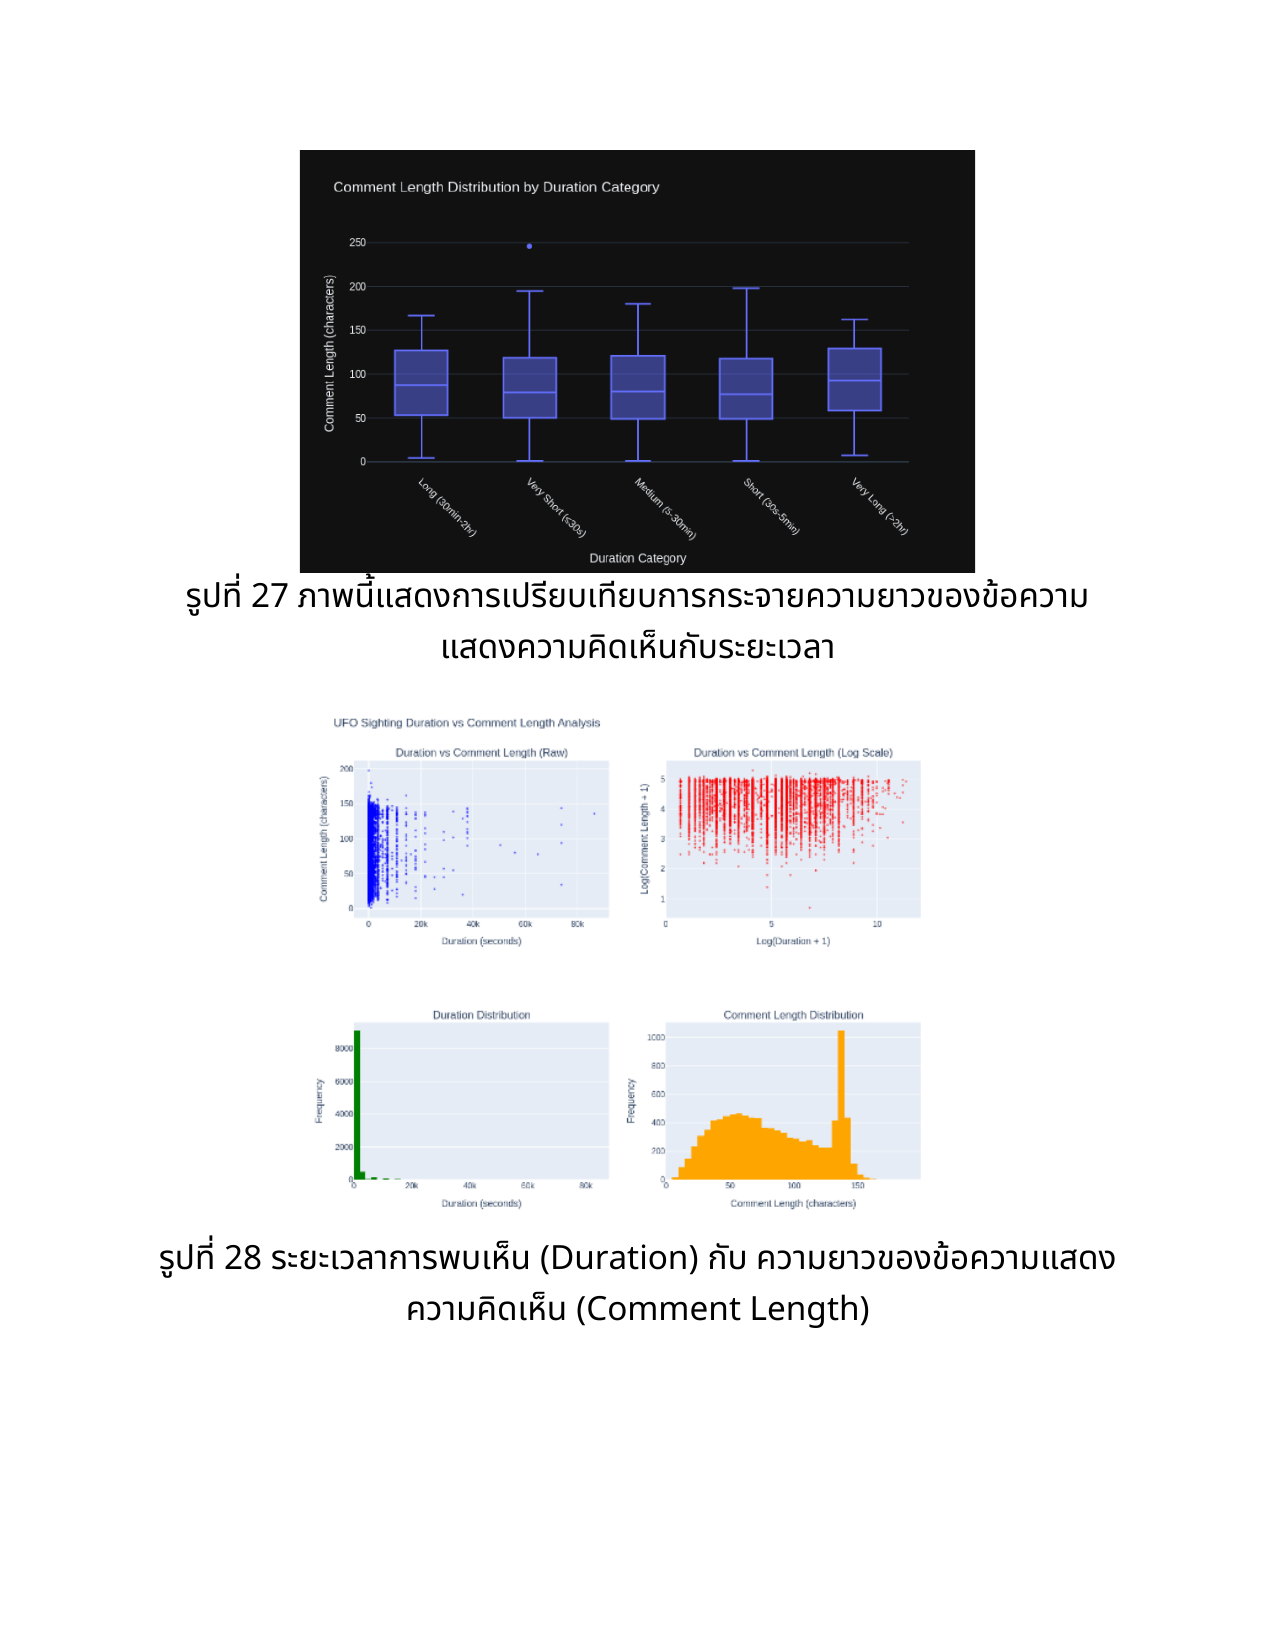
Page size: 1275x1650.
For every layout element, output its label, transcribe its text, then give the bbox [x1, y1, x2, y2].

picture [300, 694, 975, 1234]
picture [299, 150, 976, 573]
text รูปที่ 27 ภาพนี้แสดงการเปรียบเทียบการกระจายความยาวของข้อความแสดงความคิดเห็นกับระยะเวลา [150, 572, 1125, 673]
text รูปที่ 28 ระยะเวลาการพบเห็น (Duration) กับ ความยาวของข้อความแสดงความคิดเห็น (Comment Length) [150, 1234, 1125, 1335]
